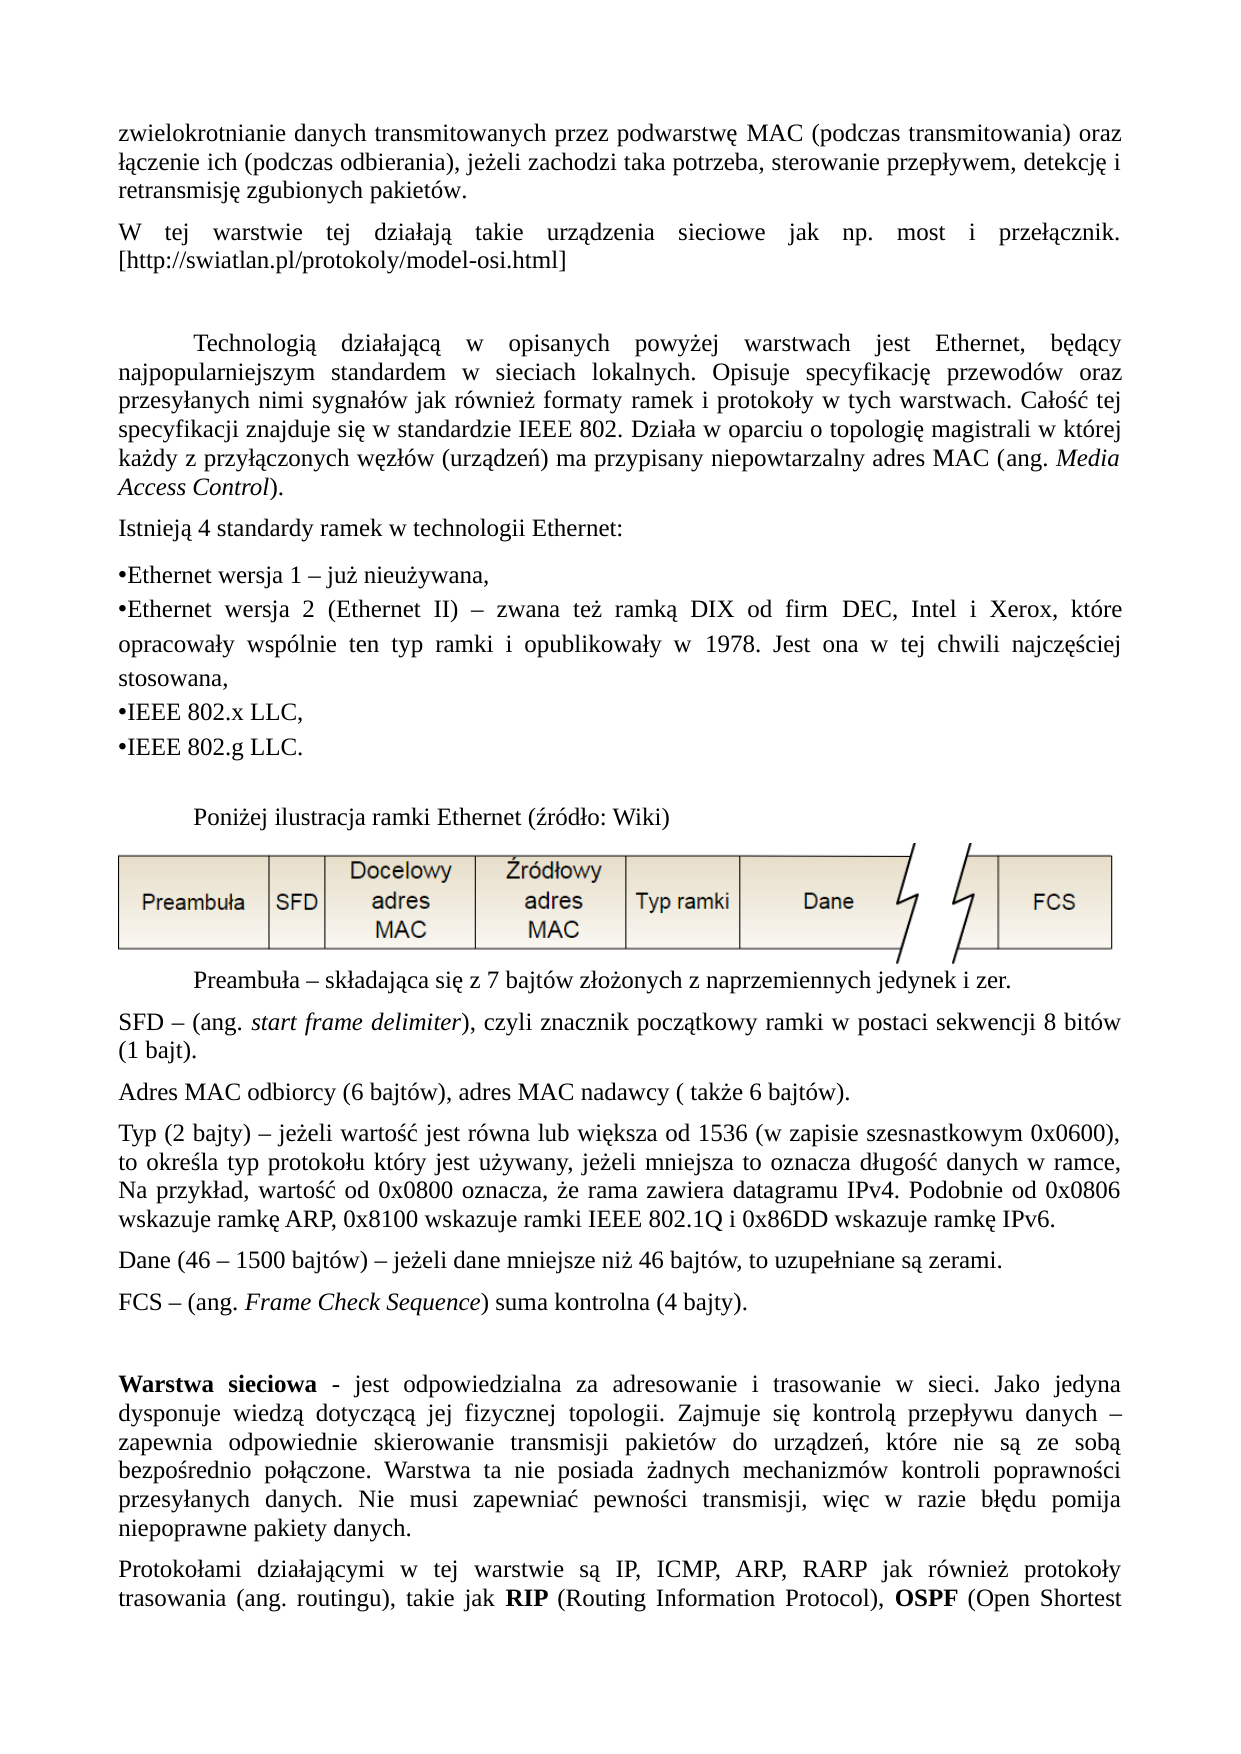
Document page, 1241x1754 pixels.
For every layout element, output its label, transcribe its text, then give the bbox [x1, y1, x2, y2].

text Preambuła – składająca się z 7 bajtów złożonych z naprzemiennych jedynek i zer. [118, 966, 1122, 994]
list IEEE 802.x LLC, [118, 692, 1122, 726]
text Technologią działającą w opisanych powyżej warstwach jest Ethernet, będący najpopularniejszym standardem w sieciach lokalnych. Opisuje specyfikację przewodów oraz przesyłanych nimi sygnałów jak również formaty ramek i protokoły w tych warstwach. Całość tej specyfikacji znajduje się w standardzie IEEE 802. Działa w oparciu o topologię magistrali w której każdy z przyłączonych węzłów (urządzeń) ma przypisany niepowtarzalny adres MAC (ang. Media Access Control). [118, 328, 1122, 501]
text zwielokrotnianie danych transmitowanych przez podwarstwę MAC (podczas transmitowania) oraz łączenie ich (podczas odbierania), jeżeli zachodzi taka potrzeba, sterowanie przepływem, detekcję i retransmisję zgubionych pakietów. [118, 118, 1122, 204]
text Protokołami działającymi w tej warstwie są IP, ICMP, ARP, RARP jak również protokoły trasowania (ang. routingu), takie jak RIP (Routing Information Protocol), OSPF (Open Shortest [118, 1554, 1122, 1612]
list Ethernet wersja 2 (Ethernet II) – zwana też ramką DIX od firm DEC, Intel i Xerox, które opracowały wspólnie ten typ ramki i opublikowały w 1978. Jest ona w tej chwili najczęściej stosowana, [118, 589, 1122, 692]
text Poniżej ilustracja ramki Ethernet (źródło: Wiki) [118, 802, 1122, 831]
text Typ (2 bajty) – jeżeli wartość jest równa lub większa od 1536 (w zapisie szesnastkowym 0x0600), to określa typ protokołu który jest używany, jeżeli mniejsza to oznacza długość danych w ramce, Na przykład, wartość od 0x0800 oznacza, że rama zawiera datagramu IPv4. Podobnie od 0x0806 wskazuje ramkę ARP, 0x8100 wskazuje ramki IEEE 802.1Q i 0x86DD wskazuje ramkę IPv6. [118, 1118, 1122, 1233]
text Adres MAC odbiorcy (6 bajtów), adres MAC nadawcy ( także 6 bajtów). [118, 1077, 1122, 1106]
text FCS – (ang. Frame Check Sequence) suma kontrolna (4 bajty). [118, 1287, 1122, 1316]
picture [118, 843, 1123, 966]
text Istnieją 4 standardy ramek w technologii Ethernet: [118, 513, 1122, 542]
text W tej warstwie tej działają takie urządzenia sieciowe jak np. most i przełącznik. [http://swiatlan.pl/protokoly/model-osi.html] [118, 217, 1122, 274]
text SFD – (ang. start frame delimiter), czyli znacznik początkowy ramki w postaci sekwencji 8 bitów (1 bajt). [118, 1007, 1122, 1064]
list Ethernet wersja 1 – już nieużywana, [118, 554, 1122, 589]
text Dane (46 – 1500 bajtów) – jeżeli dane mniejsze niż 46 bajtów, to uzupełniane są zerami. [118, 1246, 1122, 1274]
text Warstwa sieciowa - jest odpowiedzialna za adresowanie i trasowanie w sieci. Jako jedyna dysponuje wiedzą dotyczącą jej fizycznej topologii. Zajmuje się kontrolą przepływu danych – zapewnia odpowiednie skierowanie transmisji pakietów do urządzeń, które nie są ze sobą bezpośrednio połączone. Warstwa ta nie posiada żadnych mechanizmów kontroli poprawności przesyłanych danych. Nie musi zapewniać pewności transmisji, więc w razie błędu pomija niepoprawne pakiety danych. [118, 1369, 1122, 1542]
list IEEE 802.g LLC. [118, 726, 1122, 761]
